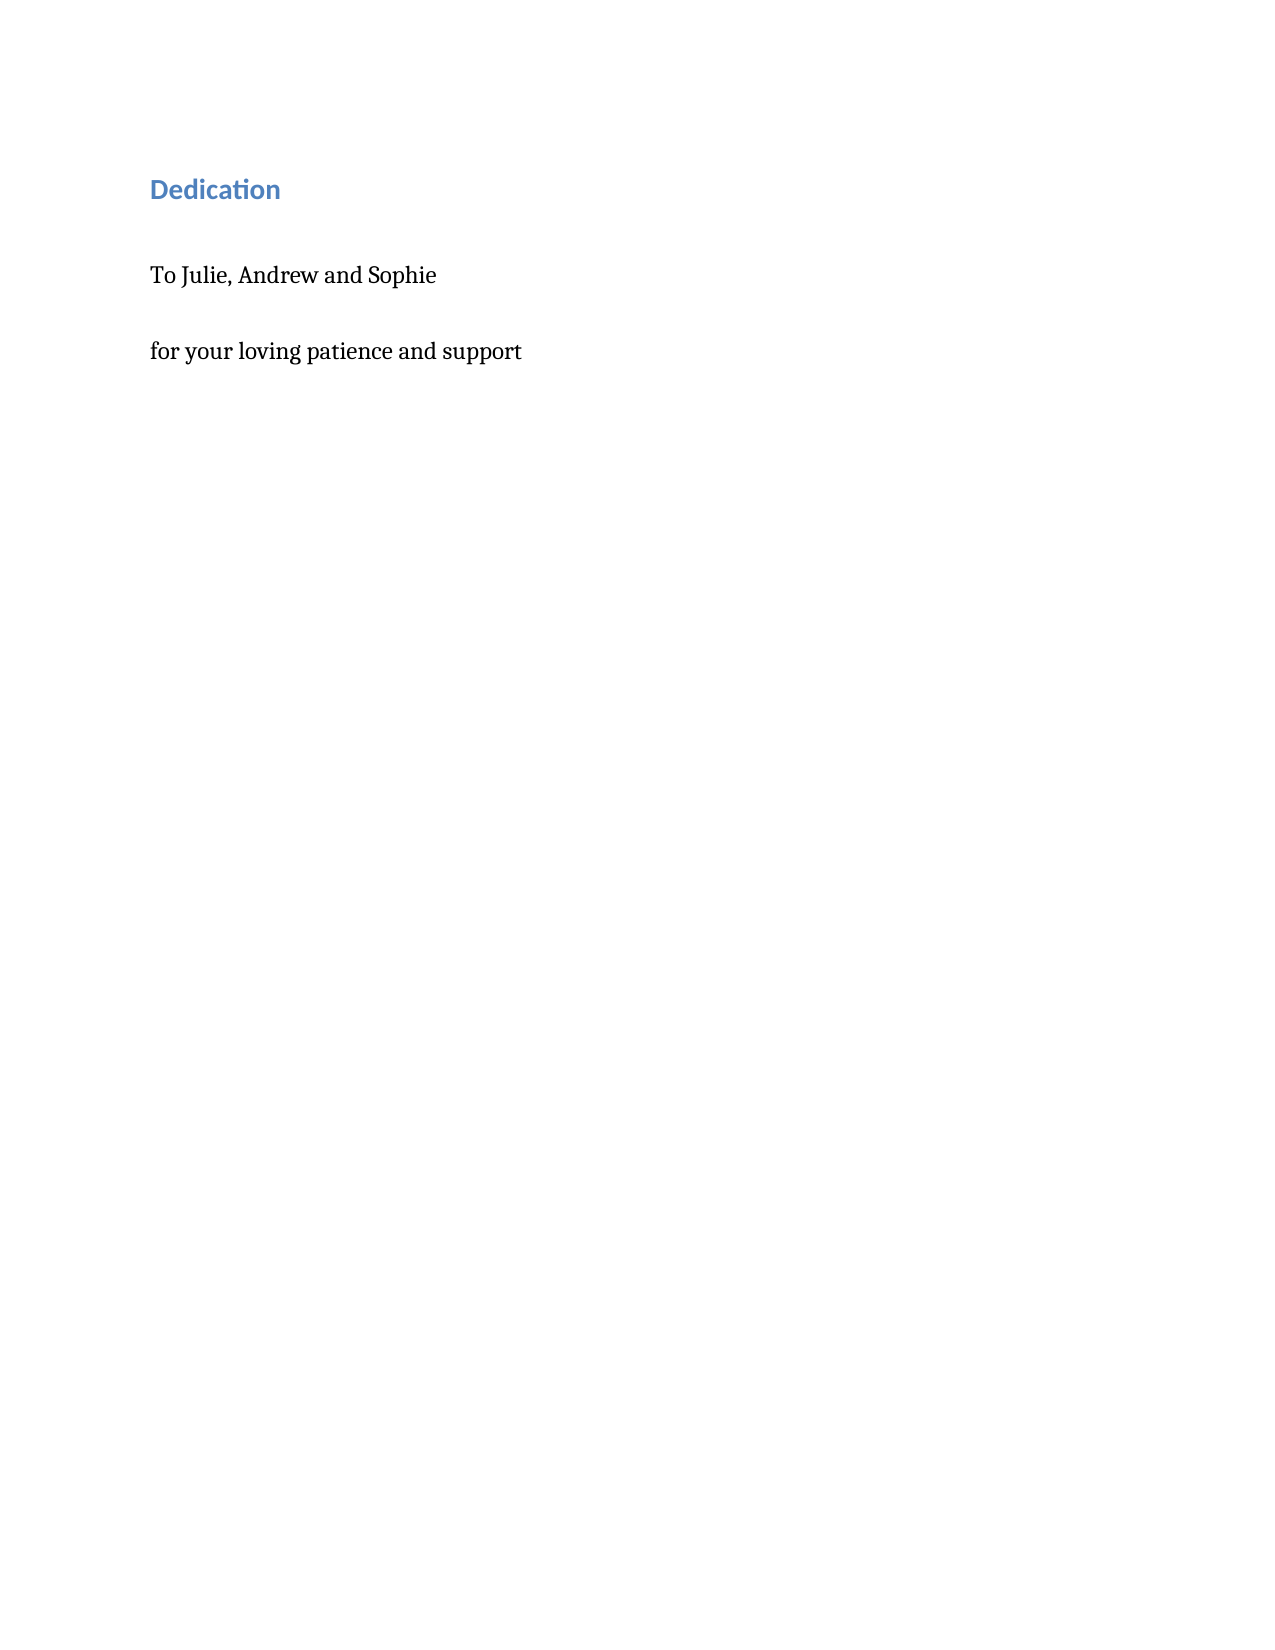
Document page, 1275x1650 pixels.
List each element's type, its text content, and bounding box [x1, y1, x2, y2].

text To Julie, Andrew and Sophie [150, 261, 1125, 289]
subtitle Dedication [150, 171, 1125, 206]
text for your loving patience and support [150, 337, 1125, 366]
